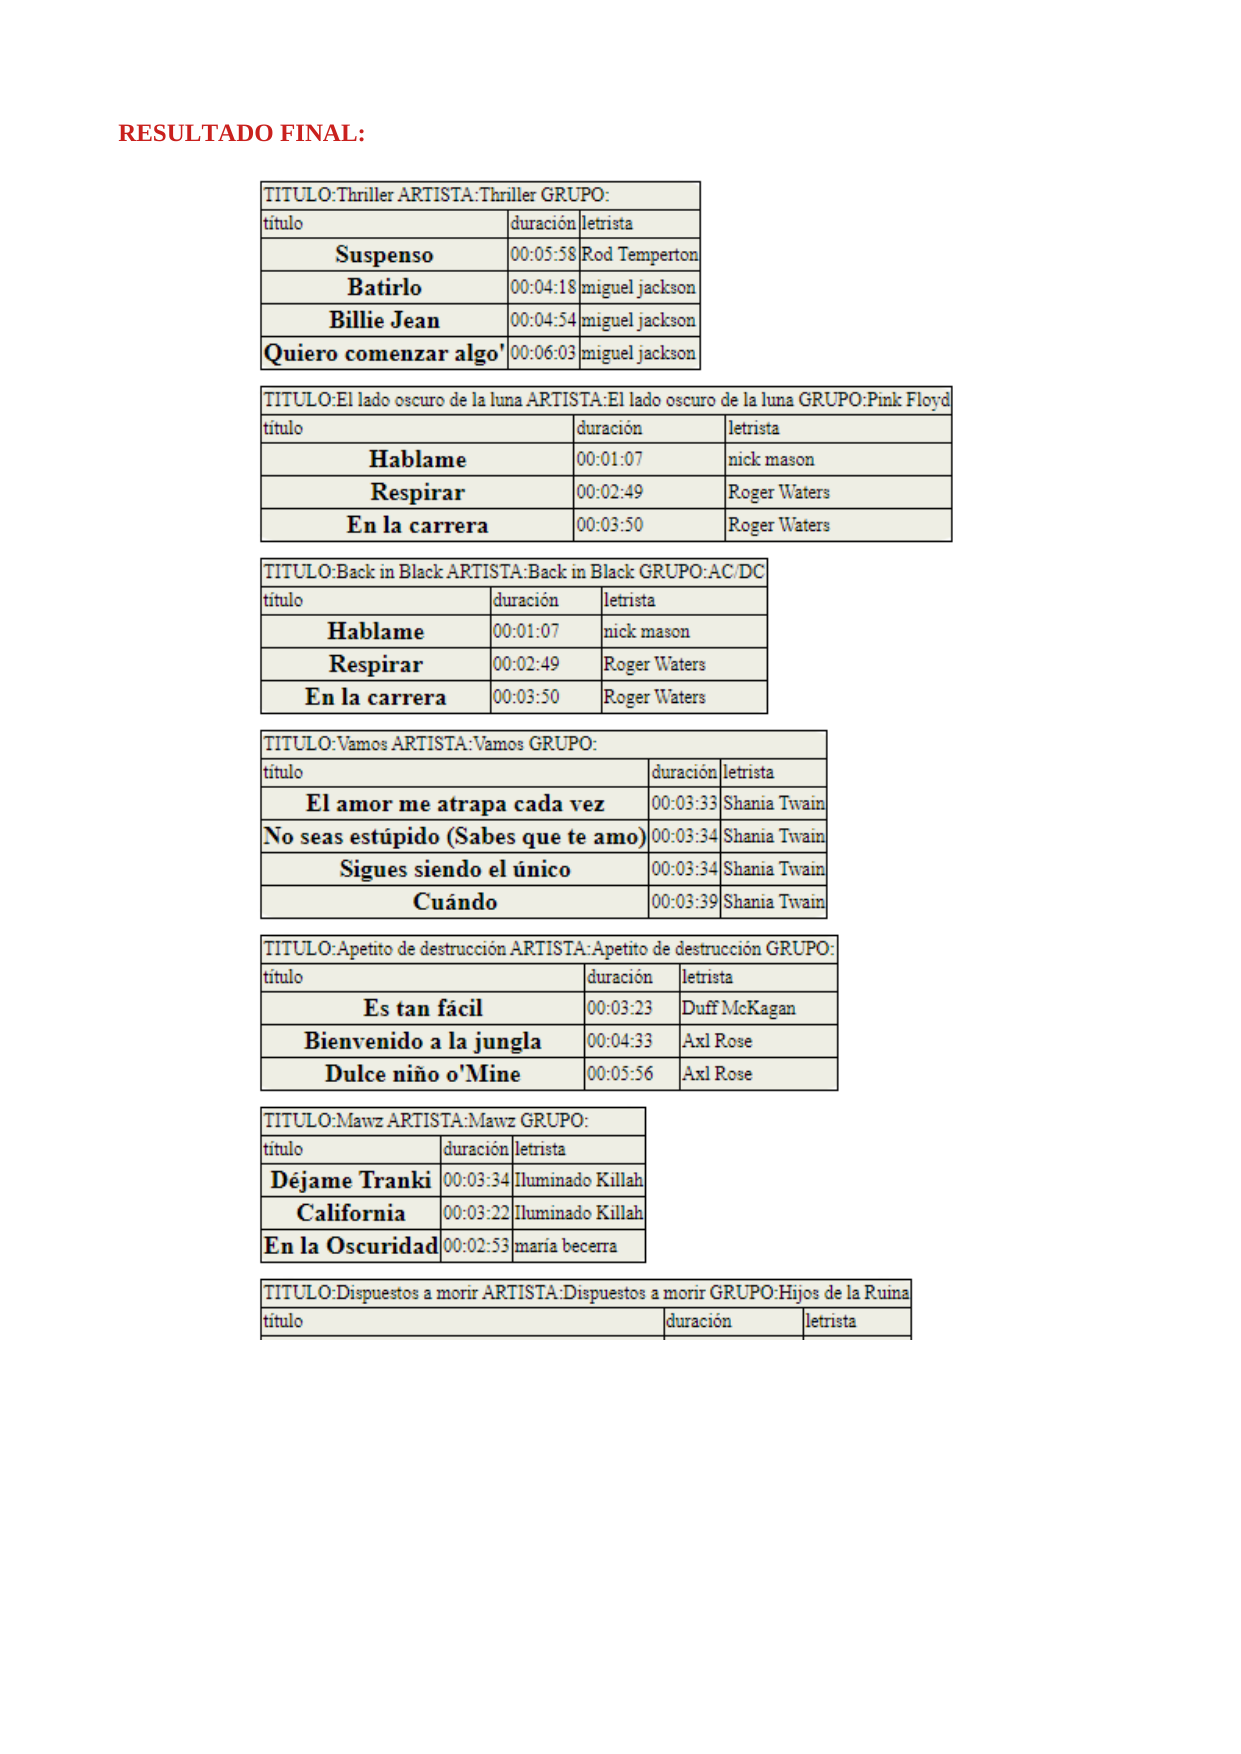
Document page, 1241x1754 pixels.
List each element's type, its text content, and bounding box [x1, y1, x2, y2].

text RESULTADO FINAL: [118, 118, 1122, 147]
picture [248, 175, 992, 1340]
